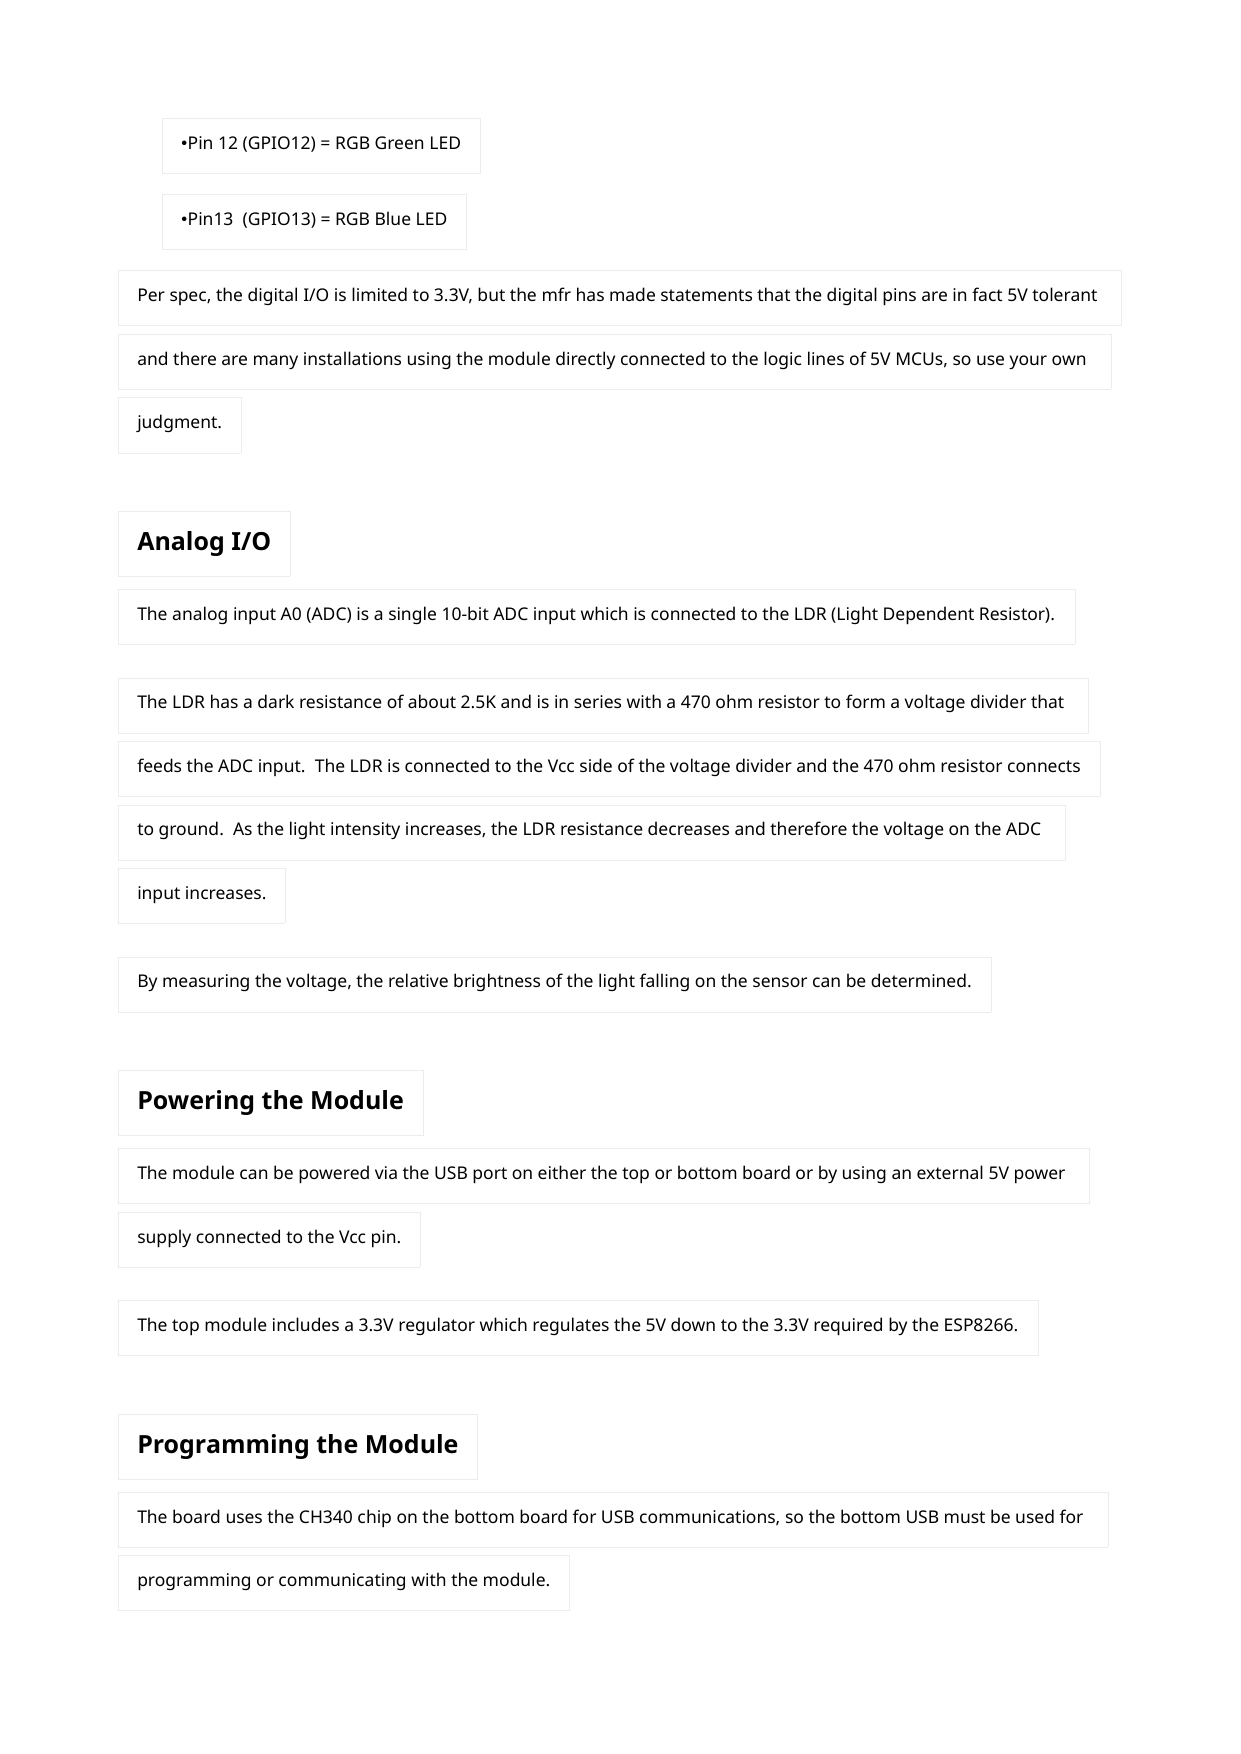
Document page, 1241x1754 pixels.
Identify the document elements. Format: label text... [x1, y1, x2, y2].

subtitle Programming the Module [119, 1415, 477, 1479]
text The analog input A0 (ADC) is a single 10-bit ADC input which is connected to the LDR (Light Dependent Resistor). [119, 590, 1075, 644]
text The LDR has a dark resistance of about 2.5K and is in series with a 470 ohm resistor to form a voltage divider that feeds the ADC input. The LDR is connected to the Vcc side of the voltage divider and the 470 ohm resistor connects to ground. As the light intensity increases, the LDR resistance decreases and therefore the voltage on the ADC input increases. [118, 677, 1122, 923]
text and there are many installations using the module directly connected to the logic lines of 5V MCUs, so use your own judgment. [118, 326, 1122, 453]
list Pin 12 (GPIO12) = RGB Green LED [163, 119, 480, 173]
text [992, 957, 1122, 1012]
subtitle [424, 1070, 1122, 1136]
list Pin13 (GPIO13) = RGB Blue LED [163, 195, 466, 249]
subtitle Powering the Module [119, 1071, 423, 1135]
subtitle [291, 511, 1122, 576]
list [481, 118, 1122, 173]
text The module can be powered via the USB port on either the top or bottom board or by using an external 5V power supply connected to the Vcc pin. [118, 1148, 1122, 1267]
list [467, 194, 1122, 249]
subtitle [478, 1414, 1122, 1479]
text [1076, 589, 1122, 644]
text [1039, 1300, 1122, 1356]
text The board uses the CH340 chip on the bottom board for USB communications, so the bottom USB must be used for programming or communicating with the module. [118, 1492, 1122, 1611]
subtitle Analog I/O [119, 512, 290, 576]
text By measuring the voltage, the relative brightness of the light falling on the sensor can be determined. [119, 958, 991, 1012]
text Per spec, the digital I/O is limited to 3.3V, but the mfr has made statements that the digital pins are in fact 5V tolerant [119, 271, 1121, 325]
text The top module includes a 3.3V regulator which regulates the 5V down to the 3.3V required by the ESP8266. [119, 1301, 1038, 1355]
